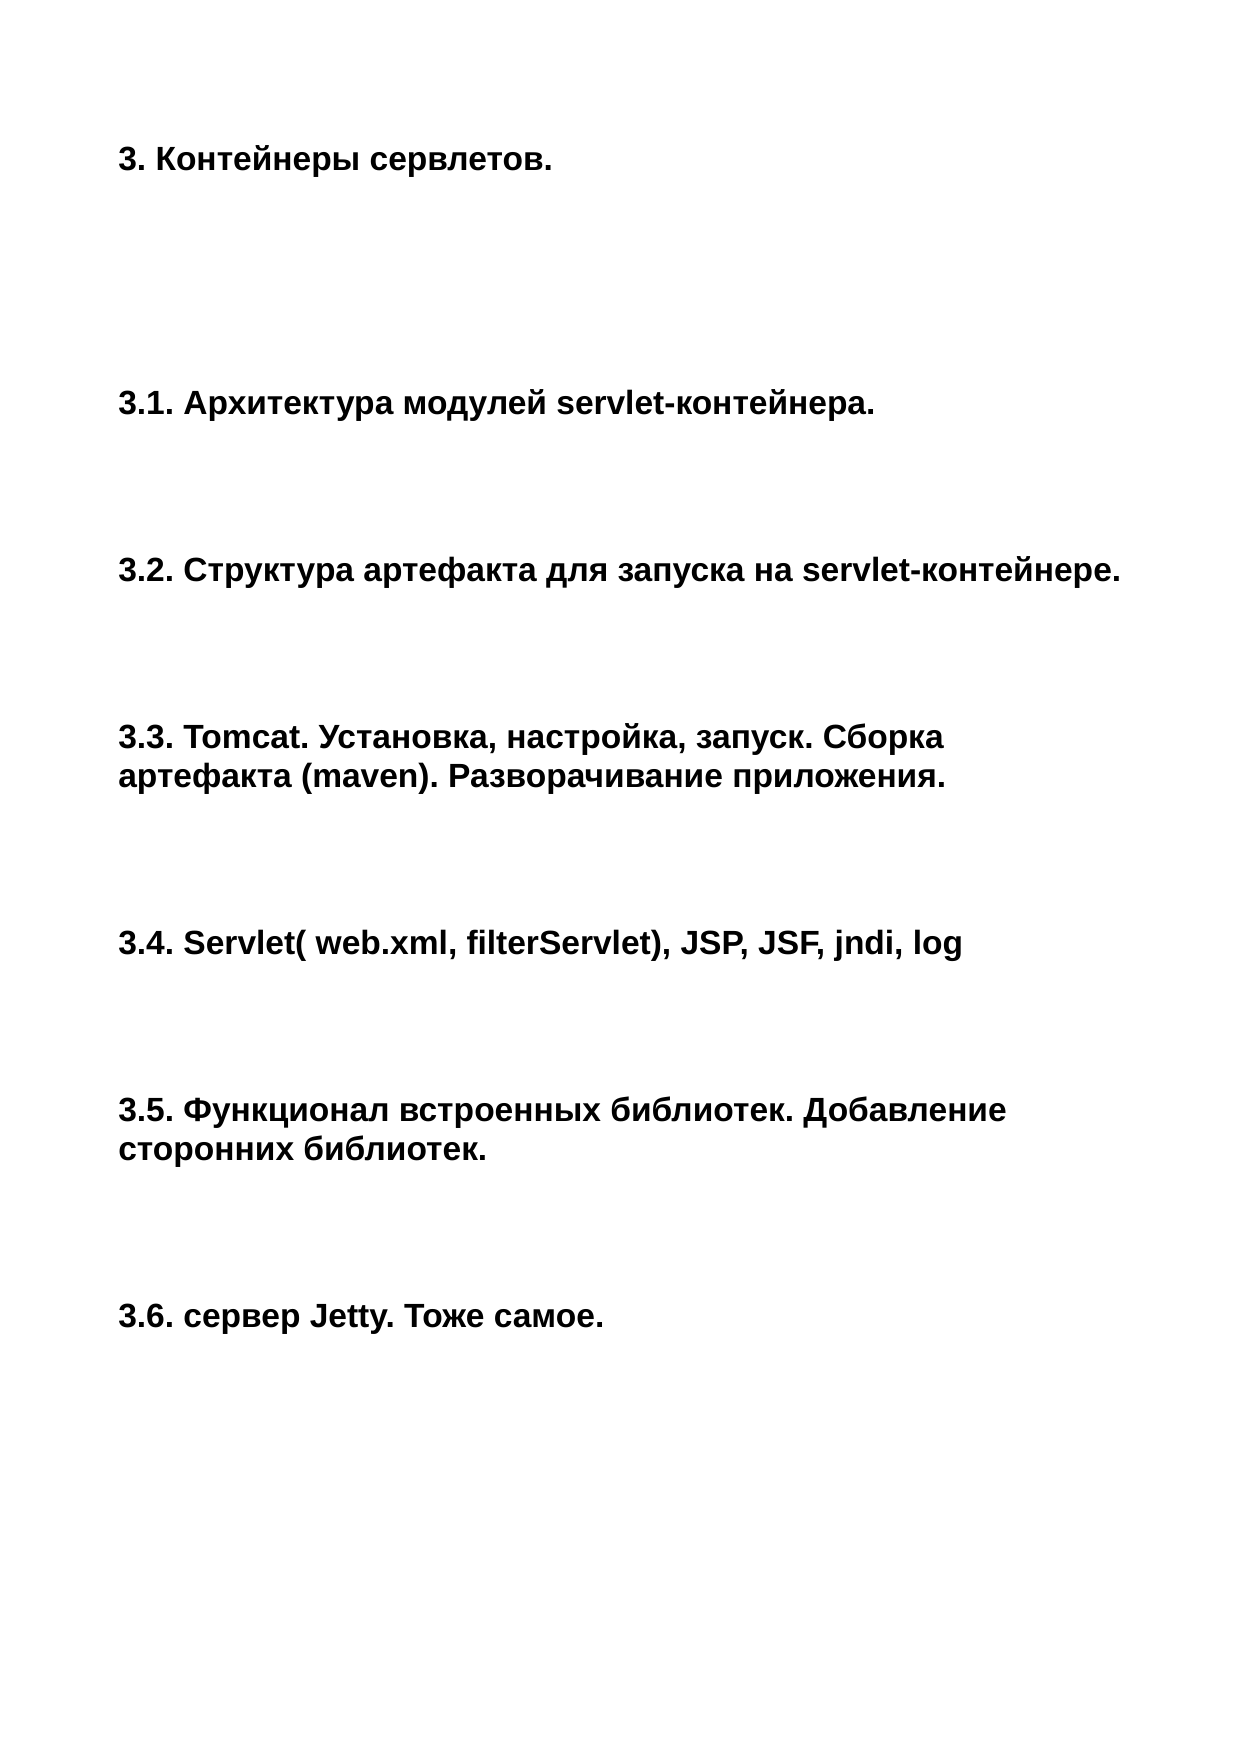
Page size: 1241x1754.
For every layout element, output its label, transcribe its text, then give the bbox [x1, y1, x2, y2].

subtitle 3.1. Архитектура модулей servlet-контейнера. [118, 382, 1122, 421]
subtitle 3.6. сервер Jetty. Тоже самое. [118, 1296, 1122, 1334]
subtitle 3.4. Servlet( web.xml, filterServlet), JSP, JSF, jndi, log [118, 923, 1122, 961]
subtitle 3. Контейнеры сервлетов. [118, 139, 1122, 178]
subtitle 3.2. Структура артефакта для запуска на servlet-контейнере. [118, 550, 1122, 588]
subtitle 3.3. Tomcat. Установка, настройка, запуск. Сборка артефакта (maven). Разворачивание приложения. [118, 717, 1122, 794]
subtitle 3.5. Функционал встроенных библиотек. Добавление сторонних библиотек. [118, 1090, 1122, 1167]
